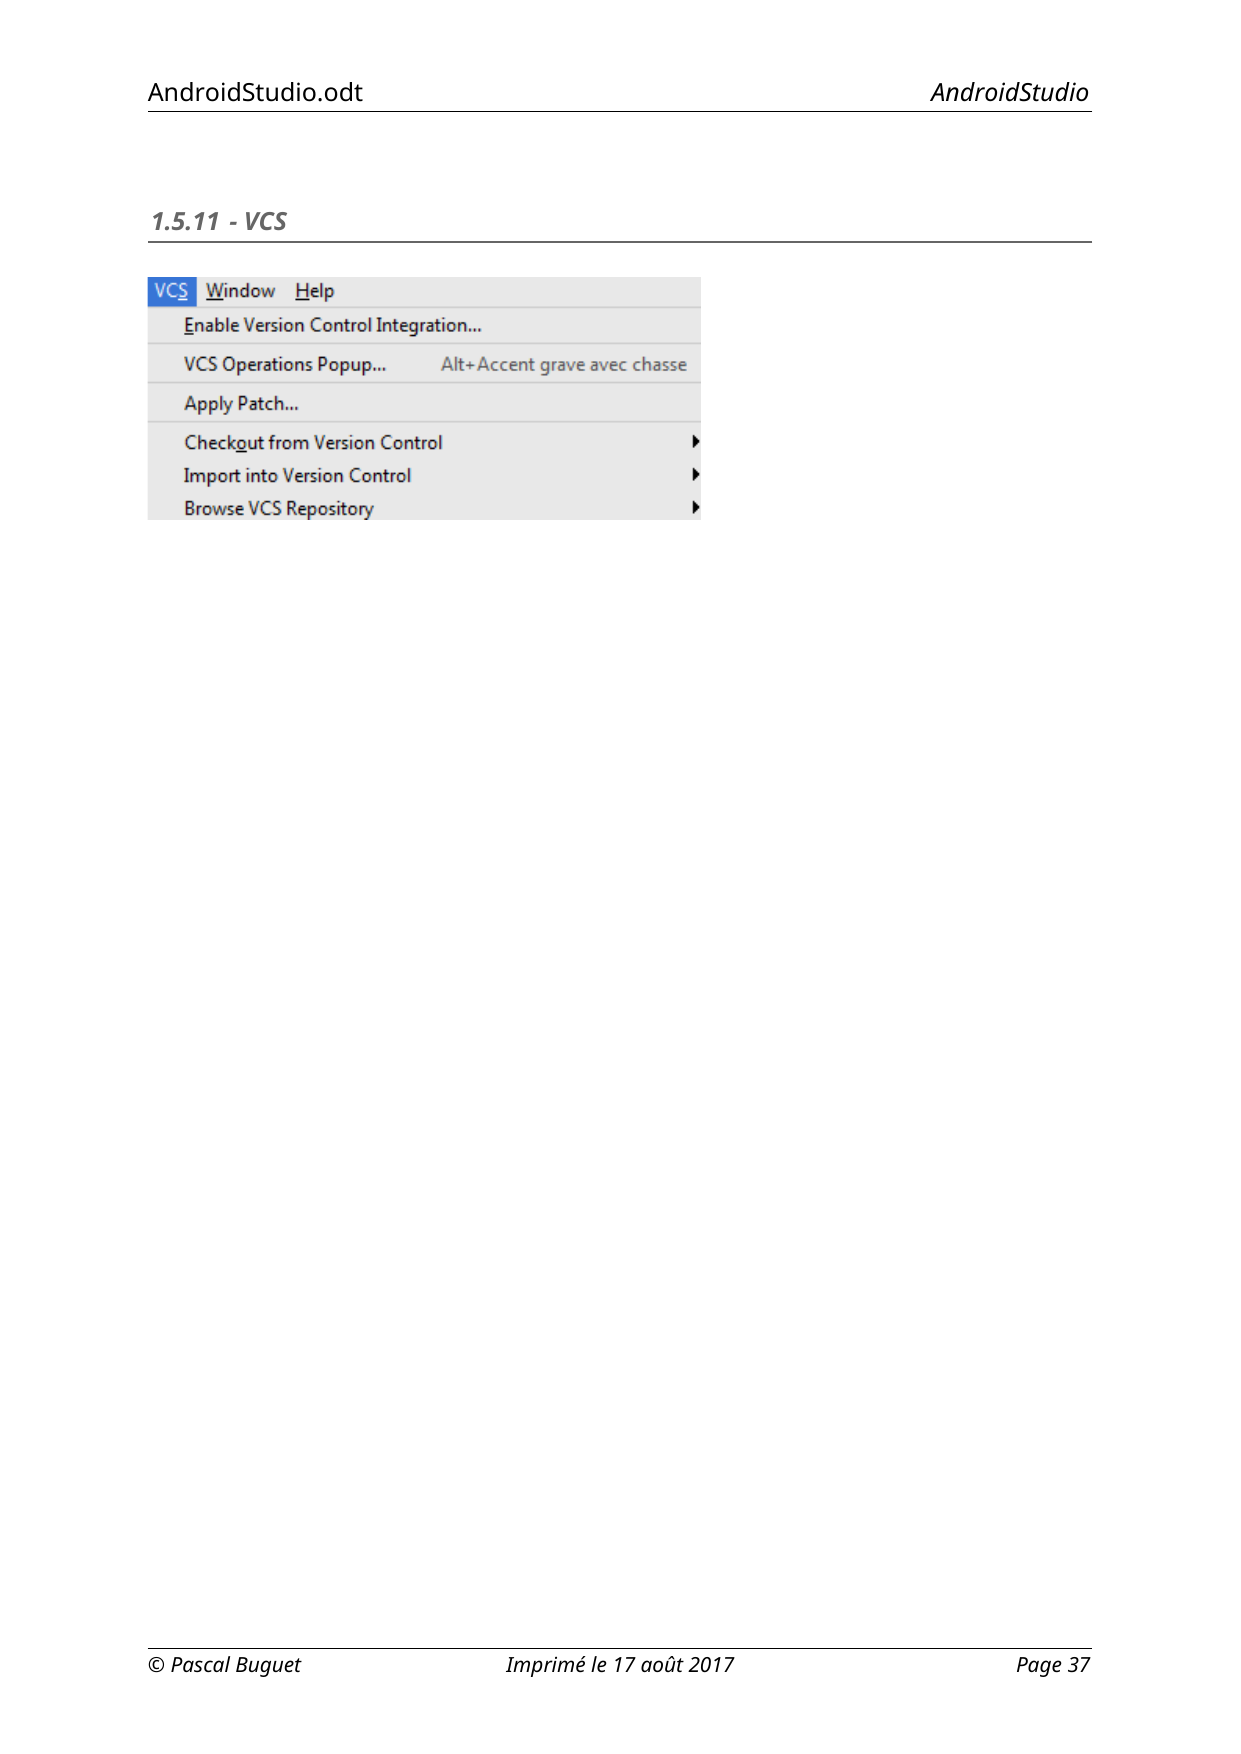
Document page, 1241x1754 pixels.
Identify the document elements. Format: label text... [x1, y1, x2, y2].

subtitle - VCS [148, 201, 1092, 241]
picture [147, 277, 701, 520]
